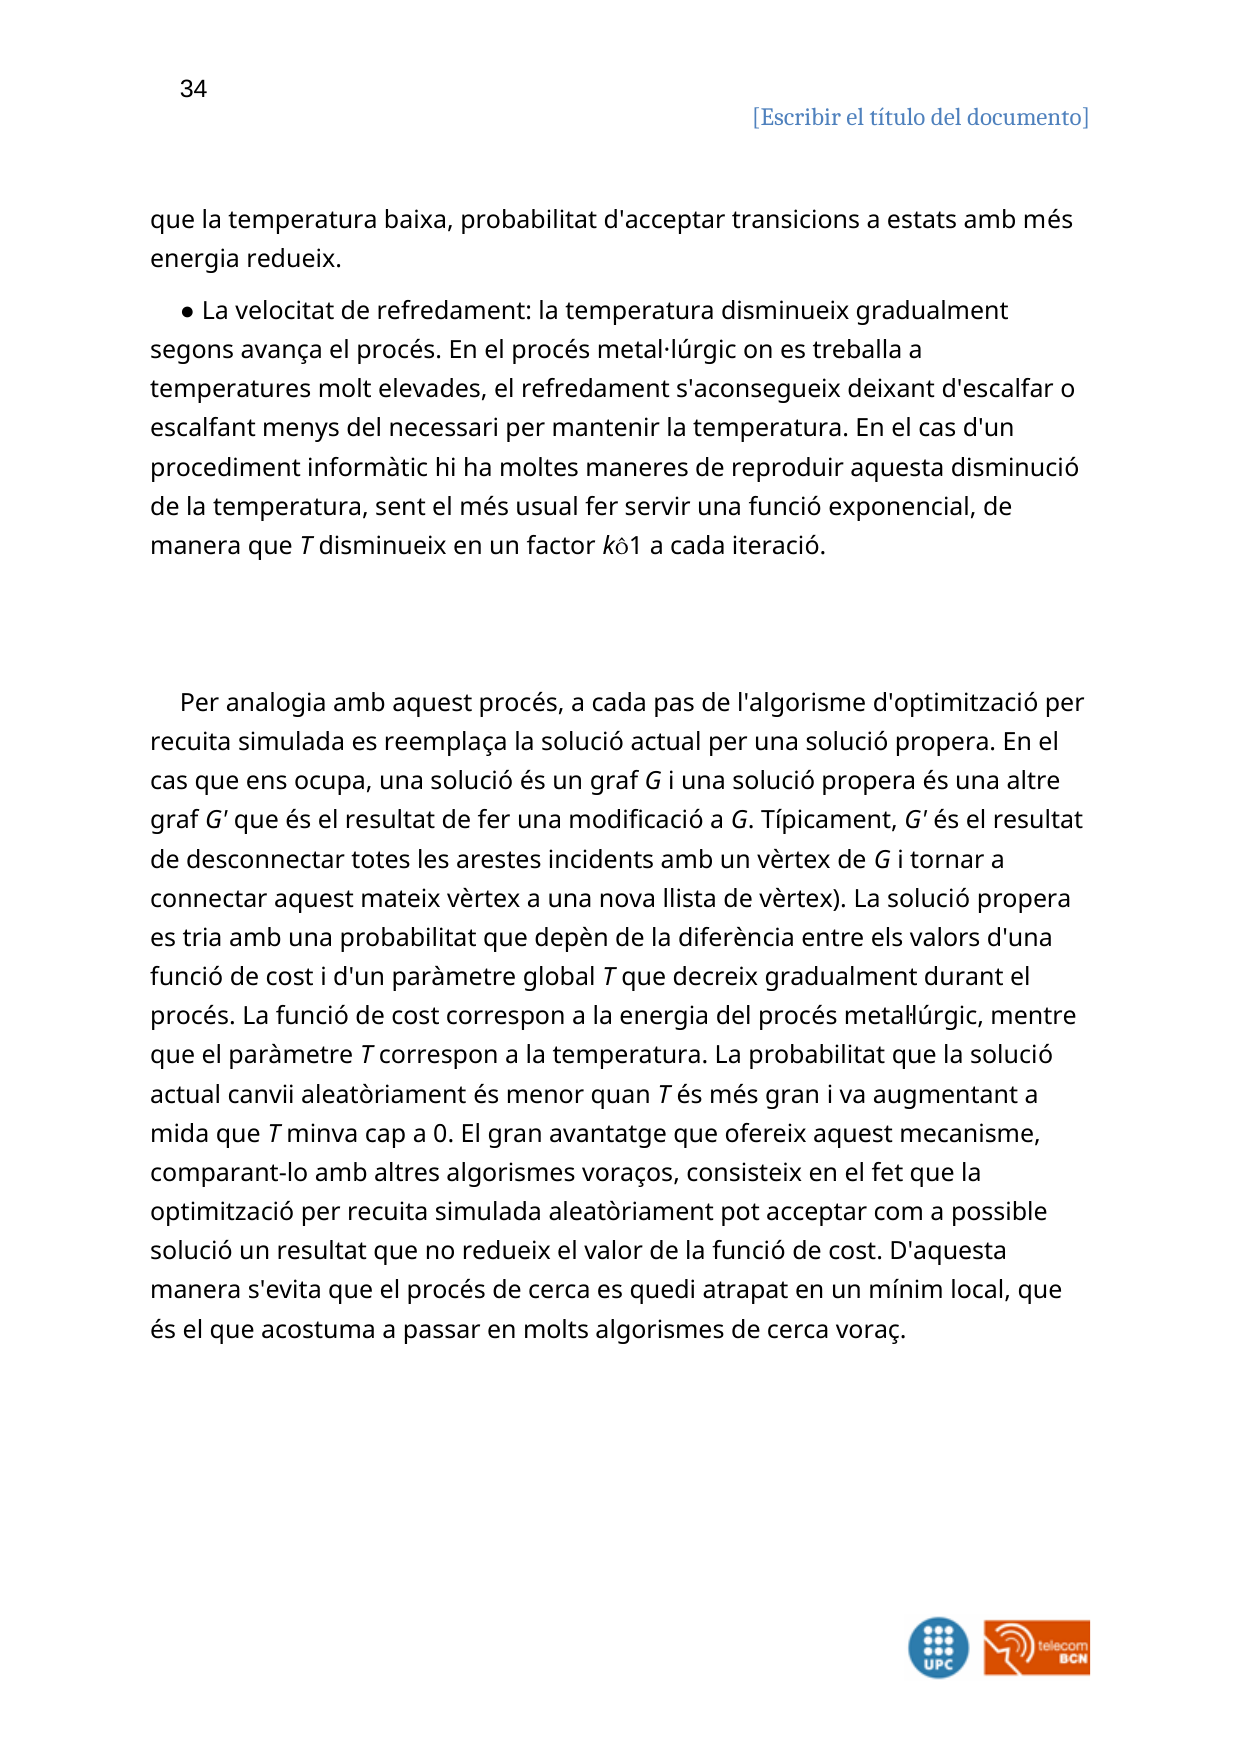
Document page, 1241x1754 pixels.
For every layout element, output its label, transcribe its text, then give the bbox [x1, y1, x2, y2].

text que la temperatura baixa, probabilitat d'acceptar transicions a estats amb més energia redueix. [150, 202, 1090, 275]
text Per analogia amb aquest procés, a cada pas de l'algorisme d'optimització per recuita simulada es reemplaça la solució actual per una solució propera. En el cas que ens ocupa, una solució és un graf G i una solució propera és una altre graf G' que és el resultat de fer una modificació a G. Típicament, G' és el resultat de desconnectar totes les arestes incidents amb un vèrtex de G i tornar a connectar aquest mateix vèrtex a una nova llista de vèrtex). La solució propera es tria amb una probabilitat que depèn de la diferència entre els valors d'una funció de cost i d'un paràmetre global T que decreix gradualment durant el procés. La funció de cost correspon a la energia del procés metal·lúrgic, mentre que el paràmetre T correspon a la temperatura. La probabilitat que la solució actual canvii aleatòriament és menor quan T és més gran i va augmentant a mida que T minva cap a 0. El gran avantatge que ofereix aquest mecanisme, comparant-lo amb altres algorismes voraços, consisteix en el fet que la optimització per recuita simulada aleatòriament pot acceptar com a possible solució un resultat que no redueix el valor de la funció de cost. D'aquesta manera s'evita que el procés de cerca es quedi atrapat en un mínim local, que és el que acostuma a passar en molts algorismes de cerca voraç. [150, 685, 1090, 1345]
text ● La velocitat de refredament: la temperatura disminueix gradualment segons avança el procés. En el procés metal·lúrgic on es treballa a temperatures molt elevades, el refredament s'aconsegueix deixant d'escalfar o escalfant menys del necessari per mantenir la temperatura. En el cas d'un procediment informàtic hi ha moltes maneres de reproduir aquesta disminució de la temperatura, sent el més usual fer servir una funció exponencial, de manera que T disminueix en un factor k1 a cada iteració. [150, 292, 1090, 562]
picture [904, 1614, 1091, 1681]
